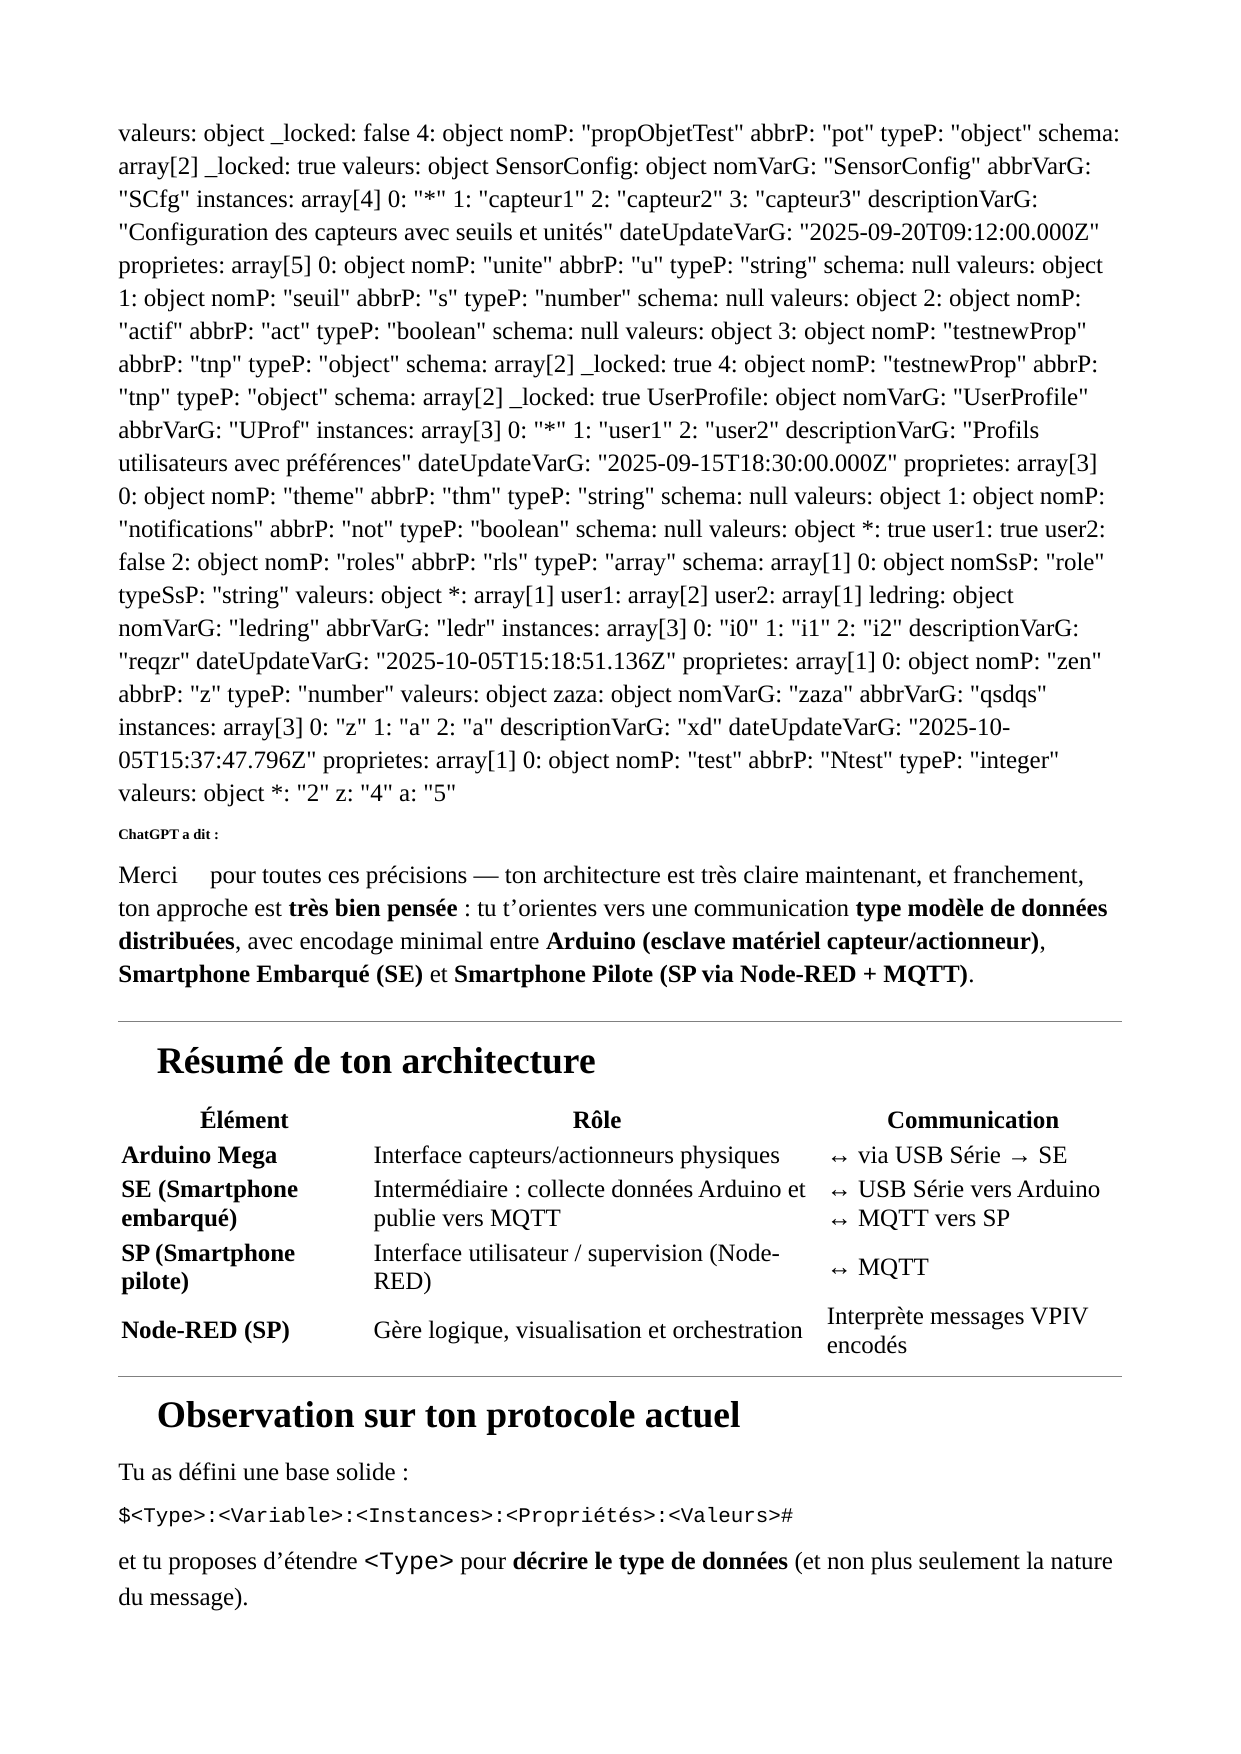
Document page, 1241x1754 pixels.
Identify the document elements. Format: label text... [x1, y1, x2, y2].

table_cell Interface capteurs/actionneurs physiques [370, 1137, 824, 1171]
table_header Élément [118, 1102, 370, 1137]
table_cell ↔ MQTT [824, 1235, 1122, 1298]
table_header Communication [824, 1102, 1122, 1137]
table_cell ↔ USB Série vers Arduino ↔ MQTT vers SP [824, 1171, 1122, 1235]
subtitle 🔭 Résumé de ton architecture [118, 1038, 1122, 1081]
text valeurs: object _locked: false 4: object nomP: "propObjetTest" abbrP: "pot" typeP: "object" schema: array[2] _locked: true valeurs: object SensorConfig: object nomVarG: "SensorConfig" abbrVarG: "SCfg" instances: array[4] 0: "*" 1: "capteur1" 2: "capteur2" 3: "capteur3" descriptionVarG: "Configuration des capteurs avec seuils et unités" dateUpdateVarG: "2025-09-20T09:12:00.000Z" proprietes: array[5] 0: object nomP: "unite" abbrP: "u" typeP: "string" schema: null valeurs: object 1: object nomP: "seuil" abbrP: "s" typeP: "number" schema: null valeurs: object 2: object nomP: "actif" abbrP: "act" typeP: "boolean" schema: null valeurs: object 3: object nomP: "testnewProp" abbrP: "tnp" typeP: "object" schema: array[2] _locked: true 4: object nomP: "testnewProp" abbrP: "tnp" typeP: "object" schema: array[2] _locked: true UserProfile: object nomVarG: "UserProfile" abbrVarG: "UProf" instances: array[3] 0: "*" 1: "user1" 2: "user2" descriptionVarG: "Profils utilisateurs avec préférences" dateUpdateVarG: "2025-09-15T18:30:00.000Z" proprietes: array[3] 0: object nomP: "theme" abbrP: "thm" typeP: "string" schema: null valeurs: object 1: object nomP: "notifications" abbrP: "not" typeP: "boolean" schema: null valeurs: object *: true user1: true user2: false 2: object nomP: "roles" abbrP: "rls" typeP: "array" schema: array[1] 0: object nomSsP: "role" typeSsP: "string" valeurs: object *: array[1] user1: array[2] user2: array[1] ledring: object nomVarG: "ledring" abbrVarG: "ledr" instances: array[3] 0: "i0" 1: "i1" 2: "i2" descriptionVarG: "reqzr" dateUpdateVarG: "2025-10-05T15:18:51.136Z" proprietes: array[1] 0: object nomP: "zen" abbrP: "z" typeP: "number" valeurs: object zaza: object nomVarG: "zaza" abbrVarG: "qsdqs" instances: array[3] 0: "z" 1: "a" 2: "a" descriptionVarG: "xd" dateUpdateVarG: "2025-10-05T15:37:47.796Z" proprietes: array[1] 0: object nomP: "test" abbrP: "Ntest" typeP: "integer" valeurs: object *: "2" z: "4" a: "5" [118, 118, 1122, 807]
table_cell SE (Smartphone embarqué) [118, 1171, 370, 1235]
table_cell Intermédiaire : collecte données Arduino et publie vers MQTT [370, 1171, 824, 1235]
table_header Rôle [370, 1102, 824, 1137]
table_cell Interface utilisateur / supervision (Node-RED) [370, 1235, 824, 1298]
table_cell Interprète messages VPIV encodés [824, 1298, 1122, 1361]
text Tu as défini une base solide : [118, 1457, 1122, 1486]
subtitle ChatGPT a dit : [118, 826, 1122, 843]
table_cell ↔ via USB Série → SE [824, 1137, 1122, 1171]
subtitle 🧩 Observation sur ton protocole actuel [118, 1393, 1122, 1436]
text $<Type>:<Variable>:<Instances>:<Propriétés>:<Valeurs># [118, 1505, 1122, 1528]
table_cell SP (Smartphone pilote) [118, 1235, 370, 1298]
table_cell Arduino Mega [118, 1137, 370, 1171]
text et tu proposes d’étendre <Type> pour décrire le type de données (et non plus seulement la nature du message). [118, 1546, 1122, 1610]
table_cell Node-RED (SP) [118, 1298, 370, 1361]
table_cell Gère logique, visualisation et orchestration [370, 1298, 824, 1361]
text Merci 🙏 pour toutes ces précisions — ton architecture est très claire maintenant, et franchement, ton approche est très bien pensée : tu t’orientes vers une communication type modèle de données distribuées, avec encodage minimal entre Arduino (esclave matériel capteur/actionneur), Smartphone Embarqué (SE) et Smartphone Pilote (SP via Node-RED + MQTT). [118, 860, 1122, 988]
